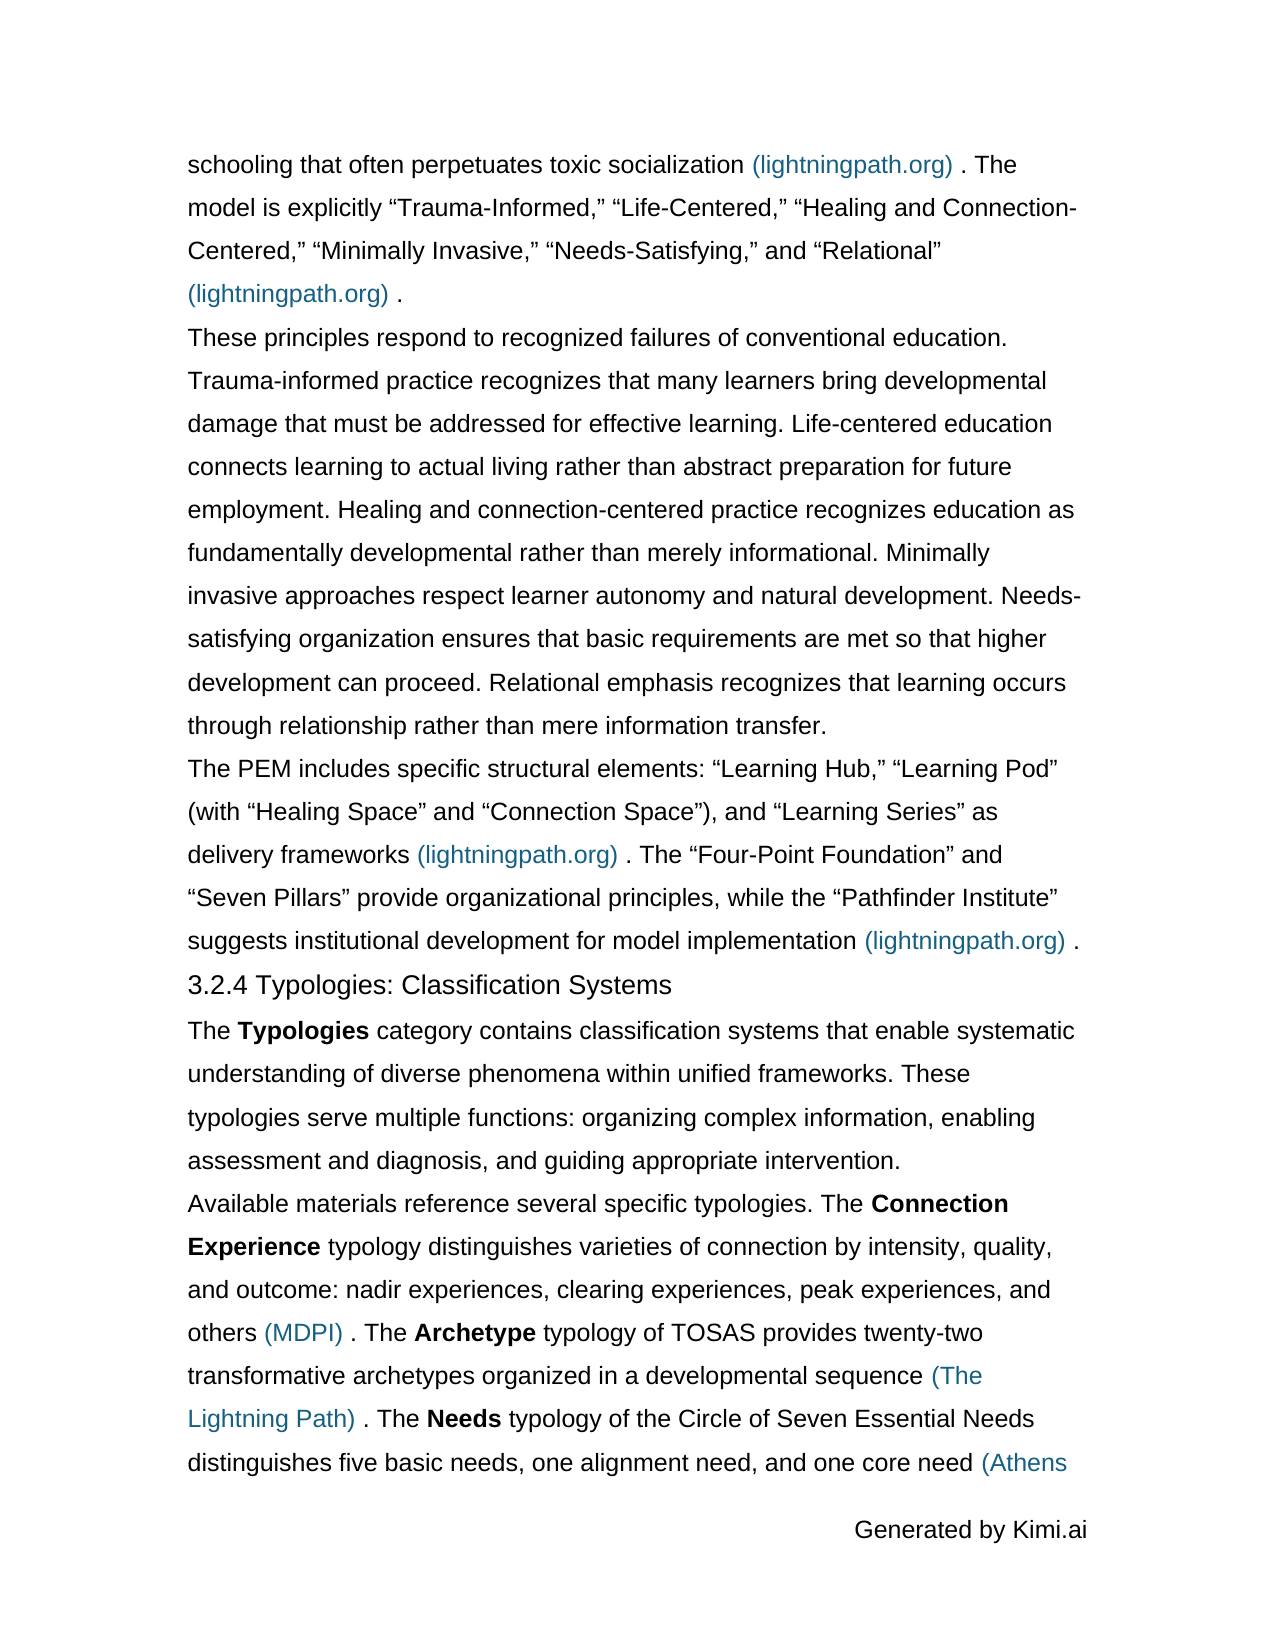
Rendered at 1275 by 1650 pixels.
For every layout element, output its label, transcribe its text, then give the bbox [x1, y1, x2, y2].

text The Typologies category contains classification systems that enable systematic understanding of diverse phenomena within unified frameworks. These typologies serve multiple functions: organizing complex information, enabling assessment and diagnosis, and guiding appropriate intervention. [187, 1016, 1087, 1174]
text These principles respond to recognized failures of conventional education. Trauma-informed practice recognizes that many learners bring developmental damage that must be addressed for effective learning. Life-centered education connects learning to actual living rather than abstract preparation for future employment. Healing and connection-centered practice recognizes education as fundamentally developmental rather than merely informational. Minimally invasive approaches respect learner autonomy and natural development. Needs-satisfying organization ensures that basic requirements are met so that higher development can proceed. Relational emphasis recognizes that learning occurs through relationship rather than mere information transfer. [187, 322, 1087, 739]
text schooling that often perpetuates toxic socialization (lightningpath.org) . The model is explicitly “Trauma-Informed,” “Life-Centered,” “Healing and Connection-Centered,” “Minimally Invasive,” “Needs-Satisfying,” and “Relational” (lightningpath.org) . [187, 150, 1087, 308]
subtitle 3.2.4 Typologies: Classification Systems [187, 969, 1087, 1001]
text Available materials reference several specific typologies. The Connection Experience typology distinguishes varieties of connection by intensity, quality, and outcome: nadir experiences, clearing experiences, peak experiences, and others (MDPI) . The Archetype typology of TOSAS provides twenty-two transformative archetypes organized in a developmental sequence (The Lightning Path) . The Needs typology of the Circle of Seven Essential Needs distinguishes five basic needs, one alignment need, and one core need (Athens [187, 1189, 1087, 1476]
text The PEM includes specific structural elements: “Learning Hub,” “Learning Pod” (with “Healing Space” and “Connection Space”), and “Learning Series” as delivery frameworks (lightningpath.org) . The “Four-Point Foundation” and “Seven Pillars” provide organizational principles, while the “Pathfinder Institute” suggests institutional development for model implementation (lightningpath.org) . [187, 754, 1087, 955]
